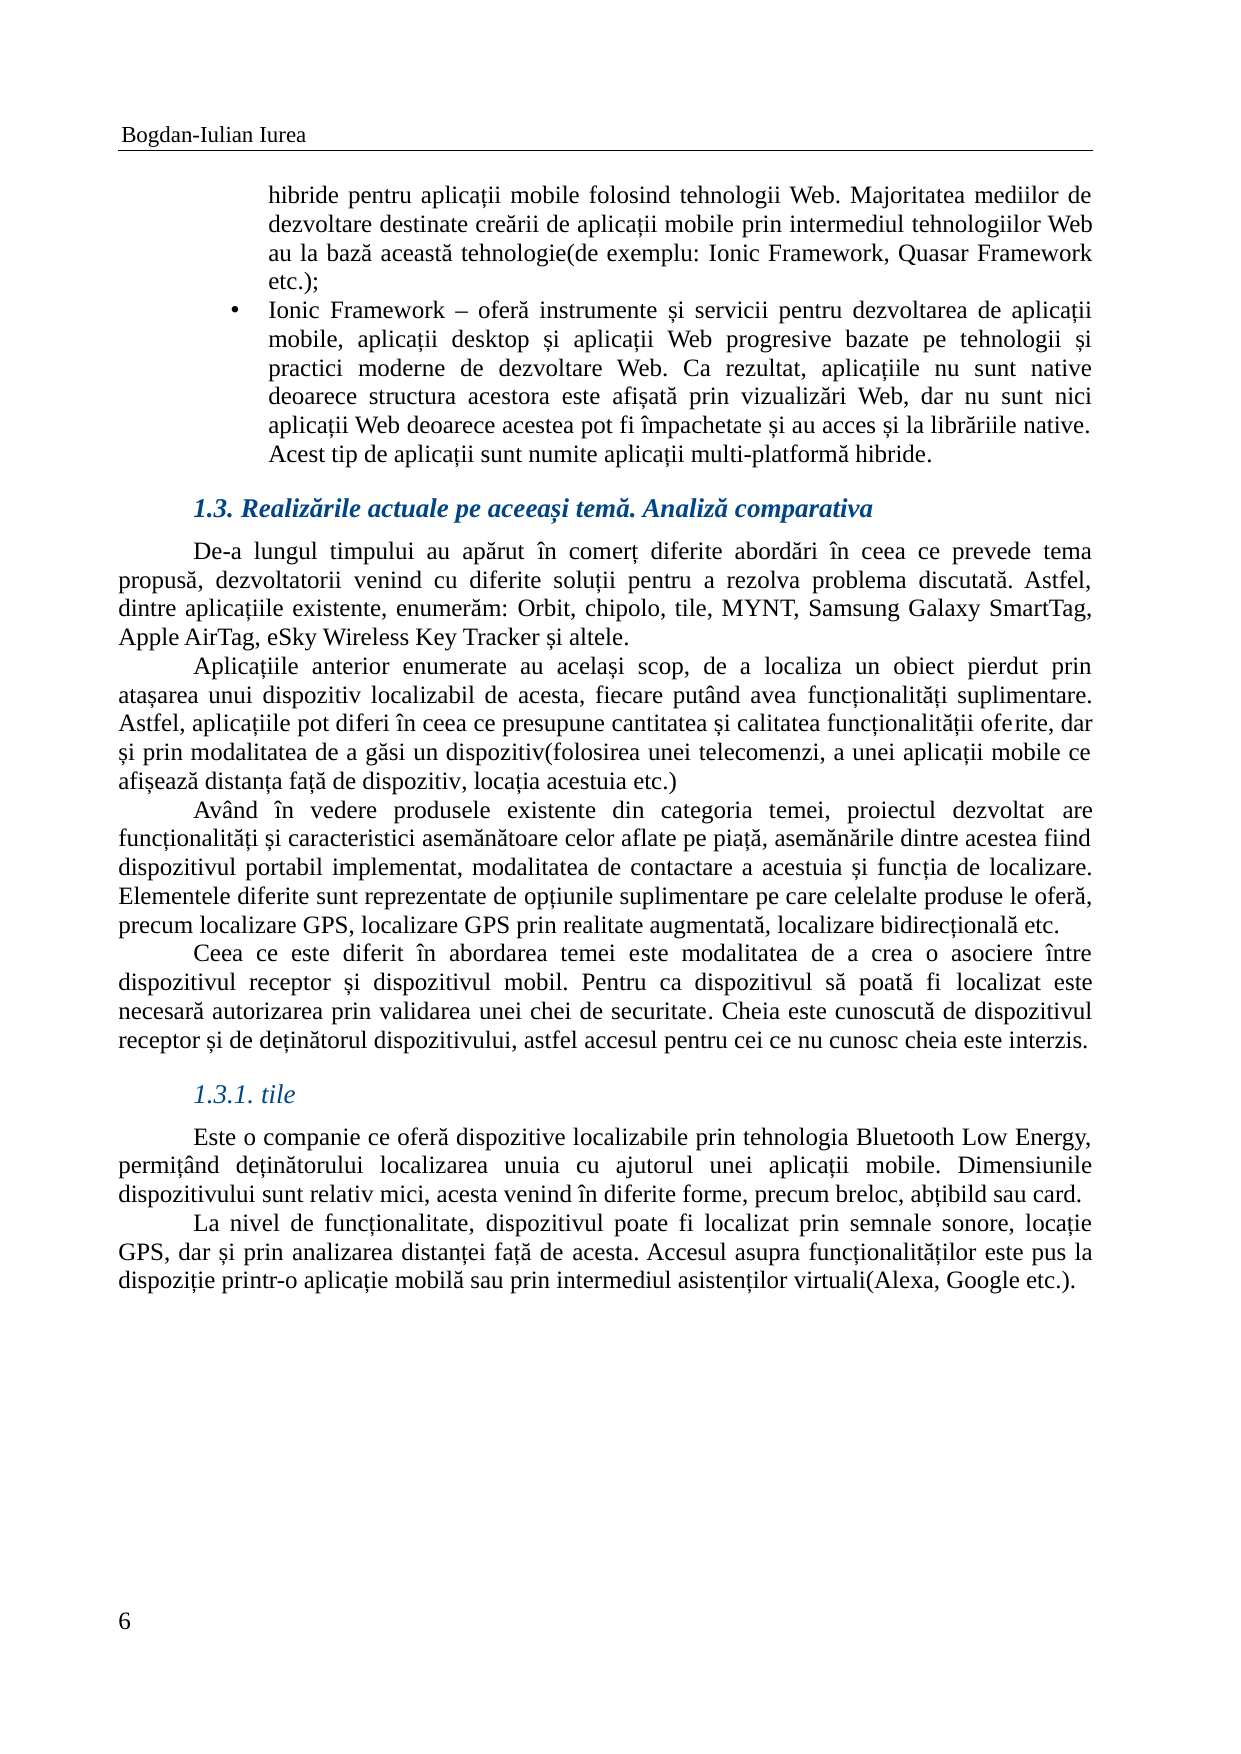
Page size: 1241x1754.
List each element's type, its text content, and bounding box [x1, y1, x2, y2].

list hibride pentru aplicații mobile folosind tehnologii Web. Majoritatea mediilor de dezvoltare destinate creării de aplicații mobile prin intermediul tehnologiilor Web au la bază această tehnologie(de exemplu: Ionic Framework, Quasar Framework etc.); [231, 180, 1093, 295]
text Este o companie ce oferă dispozitive localizabile prin tehnologia Bluetooth Low Energy, permițând deținătorului localizarea unuia cu ajutorul unei aplicații mobile. Dimensiunile dispozitivului sunt relativ mici, acesta venind în diferite forme, precum breloc, abțibild sau card. [118, 1122, 1093, 1208]
text Având în vedere produsele existente din categoria temei, proiectul dezvoltat are funcționalități și caracteristici asemănătoare celor aflate pe piață, asemănările dintre acestea fiind dispozitivul portabil implementat, modalitatea de contactare a acestuia și funcția de localizare. Elementele diferite sunt reprezentate de opțiunile suplimentare pe care celelalte produse le oferă, precum localizare GPS, localizare GPS prin realitate augmentată, localizare bidirecțională etc. [118, 795, 1093, 938]
text La nivel de funcționalitate, dispozitivul poate fi localizat prin semnale sonore, locație GPS, dar și prin analizarea distanței față de acesta. Accesul asupra funcționalităților este pus la dispoziție printr-o aplicație mobilă sau prin intermediul asistenților virtuali(Alexa, Google etc.). [118, 1208, 1093, 1294]
subtitle tile [193, 1078, 1093, 1109]
subtitle Realizările actuale pe aceeași temă. Analiză comparativa [193, 492, 1093, 524]
text Ceea ce este diferit în abordarea temei este modalitatea de a crea o asociere între dispozitivul receptor și dispozitivul mobil. Pentru ca dispozitivul să poată fi localizat este necesară autorizarea prin validarea unei chei de securitate. Cheia este cunoscută de dispozitivul receptor și de deținătorul dispozitivului, astfel accesul pentru cei ce nu cunosc cheia este interzis. [118, 938, 1093, 1053]
text Aplicațiile anterior enumerate au același scop, de a localiza un obiect pierdut prin atașarea unui dispozitiv localizabil de acesta, fiecare putând avea funcționalități suplimentare. Astfel, aplicațiile pot diferi în ceea ce presupune cantitatea și calitatea funcționalității oferite, dar și prin modalitatea de a găsi un dispozitiv(folosirea unei telecomenzi, a unei aplicații mobile ce afișează distanța față de dispozitiv, locația acestuia etc.) [118, 651, 1093, 795]
text De-a lungul timpului au apărut în comerț diferite abordări în ceea ce prevede tema propusă, dezvoltatorii venind cu diferite soluții pentru a rezolva problema discutată. Astfel, dintre aplicațiile existente, enumerăm: Orbit, chipolo, tile, MYNT, Samsung Galaxy SmartTag, Apple AirTag, eSky Wireless Key Tracker și altele. [118, 536, 1093, 651]
list Ionic Framework – oferă instrumente și servicii pentru dezvoltarea de aplicații mobile, aplicații desktop și aplicații Web progresive bazate pe tehnologii și practici moderne de dezvoltare Web. Ca rezultat, aplicațiile nu sunt native deoarece structura acestora este afișată prin vizualizări Web, dar nu sunt nici aplicații Web deoarece acestea pot fi împachetate și au acces și la librăriile native. Acest tip de aplicații sunt numite aplicații multi-platformă hibride. [231, 295, 1093, 468]
